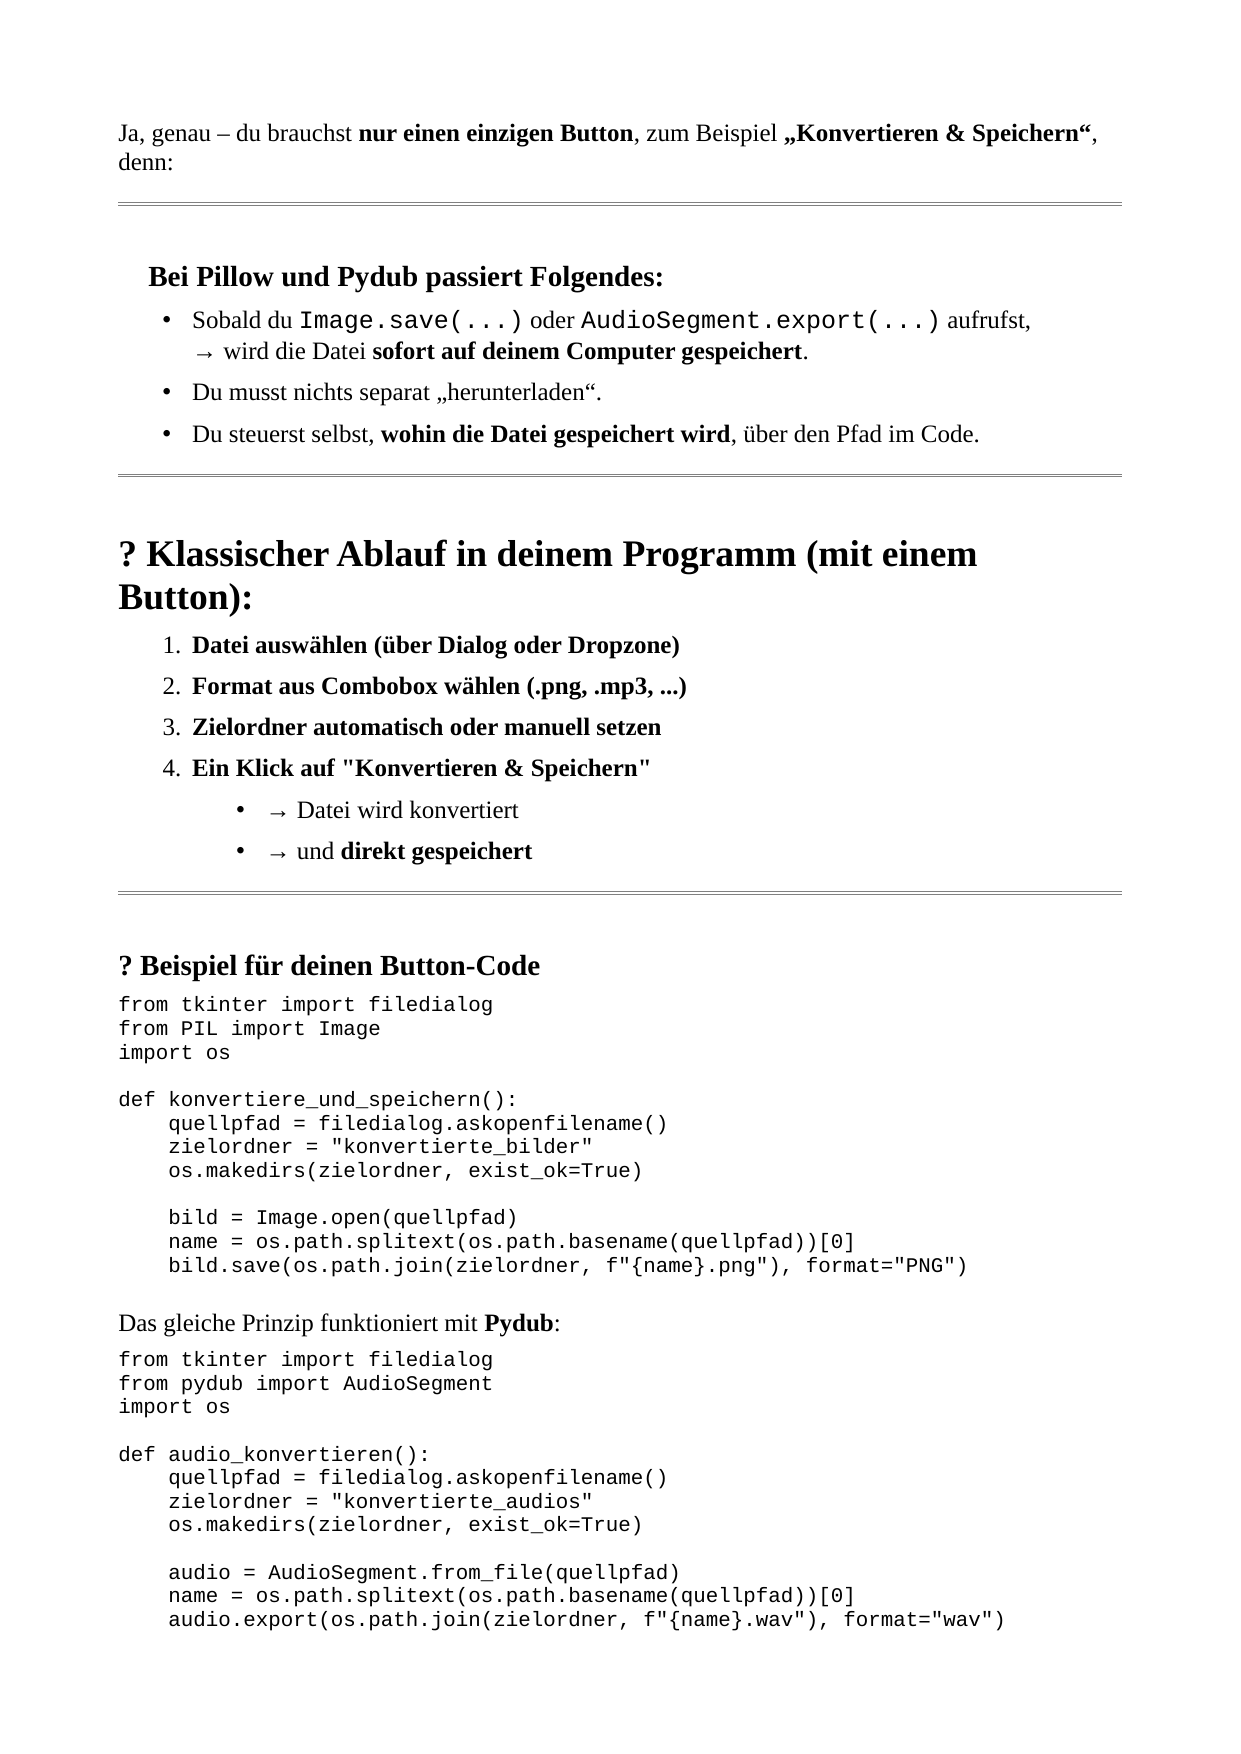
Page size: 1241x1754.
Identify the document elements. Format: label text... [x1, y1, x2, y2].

text Ja, genau – du brauchst nur einen einzigen Button, zum Beispiel „Konvertieren & Speichern“, denn: [118, 118, 1122, 176]
text def konvertiere_und_speichern(): [118, 1089, 1122, 1113]
text zielordner = "konvertierte_audios" [118, 1491, 1122, 1514]
text audio = AudioSegment.from_file(quellpfad) [118, 1562, 1122, 1585]
text name = os.path.splitext(os.path.basename(quellpfad))[0] [118, 1585, 1122, 1609]
text audio.export(os.path.join(zielordner, f"{name}.wav"), format="wav") [118, 1609, 1122, 1633]
text from tkinter import filedialog [118, 994, 1122, 1018]
list Datei auswählen (über Dialog oder Dropzone) [162, 630, 1122, 658]
list → und direkt gespeichert [236, 836, 1122, 865]
list → Datei wird konvertiert [236, 795, 1122, 823]
list Ein Klick auf "Konvertieren & Speichern" [162, 753, 1122, 782]
text bild = Image.open(quellpfad) [118, 1207, 1122, 1231]
text os.makedirs(zielordner, exist_ok=True) [118, 1514, 1122, 1538]
text bild.save(os.path.join(zielordner, f"{name}.png"), format="PNG") [118, 1254, 1122, 1278]
subtitle ✅ Bei Pillow und Pydub passiert Folgendes: [118, 259, 1122, 293]
list Sobald du Image.save(...) oder AudioSegment.export(...) aufrufst, → wird die Datei sofort auf deinem Computer gespeichert. [162, 305, 1122, 365]
text def audio_konvertieren(): [118, 1443, 1122, 1467]
text import os [118, 1396, 1122, 1420]
text from tkinter import filedialog [118, 1349, 1122, 1373]
text zielordner = "konvertierte_bilder" [118, 1136, 1122, 1160]
list Zielordner automatisch oder manuell setzen [162, 712, 1122, 741]
text from pydub import AudioSegment [118, 1373, 1122, 1396]
text name = os.path.splitext(os.path.basename(quellpfad))[0] [118, 1231, 1122, 1254]
text from PIL import Image [118, 1018, 1122, 1042]
subtitle ? Beispiel für deinen Button-Code [118, 948, 1122, 982]
list Du steuerst selbst, wohin die Datei gespeichert wird, über den Pfad im Code. [162, 419, 1122, 447]
list Format aus Combobox wählen (.png, .mp3, ...) [162, 671, 1122, 700]
text quellpfad = filedialog.askopenfilename() [118, 1467, 1122, 1491]
text quellpfad = filedialog.askopenfilename() [118, 1113, 1122, 1136]
list Du musst nichts separat „herunterladen“. [162, 377, 1122, 406]
text import os [118, 1042, 1122, 1065]
text Das gleiche Prinzip funktioniert mit Pydub: [118, 1308, 1122, 1336]
subtitle ? Klassischer Ablauf in deinem Programm (mit einem Button): [118, 531, 1122, 617]
text os.makedirs(zielordner, exist_ok=True) [118, 1160, 1122, 1184]
